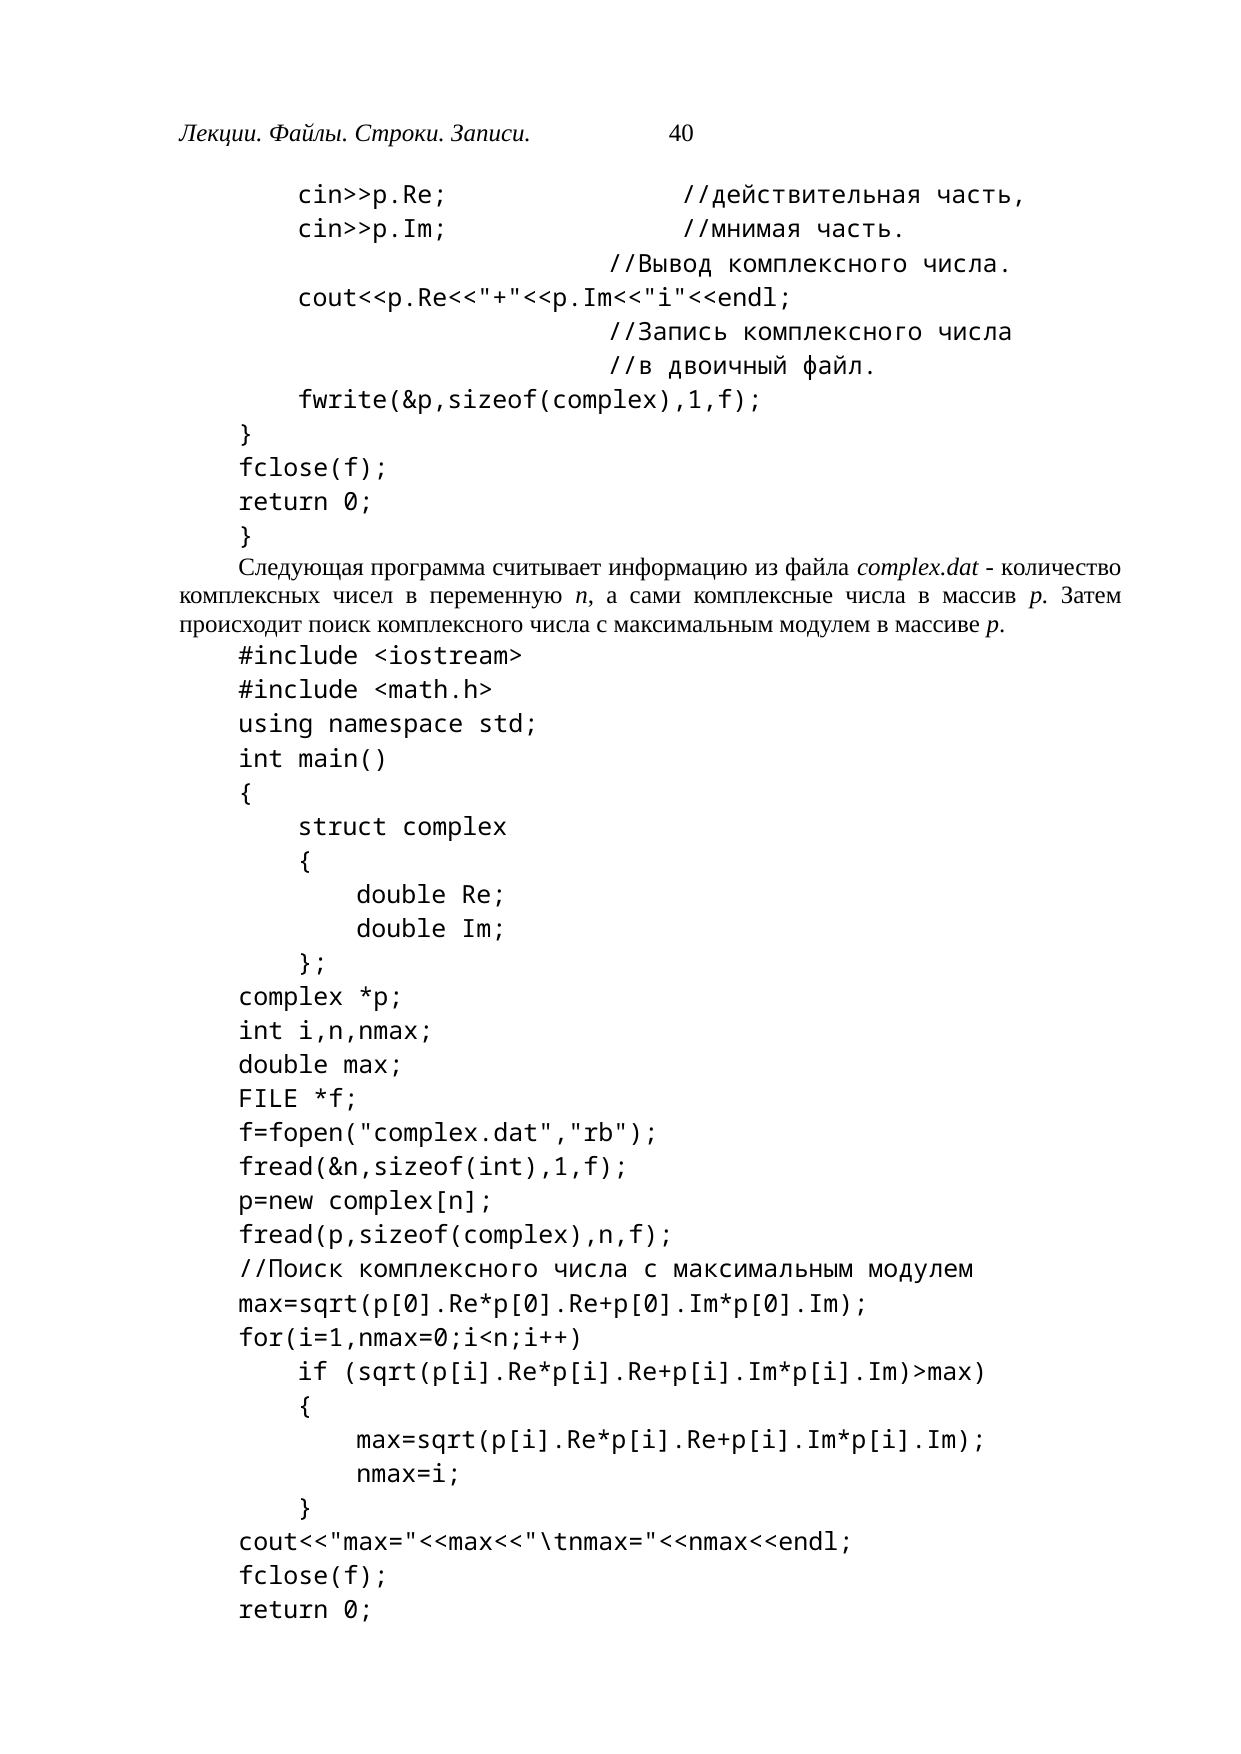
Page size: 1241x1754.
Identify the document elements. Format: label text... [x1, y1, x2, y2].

text p=new complex[n]; [238, 1183, 1121, 1217]
text }; [238, 944, 1121, 979]
text double Im; [238, 911, 1121, 944]
text complex *p; [238, 979, 1121, 1013]
text fclose(f); [238, 449, 1121, 484]
text nmax=i; [238, 1456, 1121, 1489]
text //в двоичный файл. [238, 347, 1121, 381]
text f=fopen("complex.dat","rb"); [238, 1115, 1121, 1149]
text } [238, 1489, 1121, 1524]
text fread(&n,sizeof(int),1,f); [238, 1149, 1121, 1183]
text #include <iostream> [238, 638, 1121, 672]
text { [238, 1387, 1121, 1421]
text fwrite(&p,sizeof(complex),1,f); [238, 381, 1121, 416]
text double max; [238, 1047, 1121, 1081]
text return 0; [238, 484, 1121, 518]
text int main() [238, 740, 1121, 774]
text double Re; [238, 876, 1121, 911]
text { [238, 774, 1121, 808]
text max=sqrt(p[i].Re*p[i].Re+p[i].Im*p[i].Im); [238, 1421, 1121, 1456]
text struct complex [238, 808, 1121, 842]
text cout<<"max="<<max<<"\tnmax="<<nmax<<endl; [238, 1524, 1121, 1558]
text FILE *f; [238, 1081, 1121, 1115]
text cout<<p.Re<<"+"<<p.Im<<"i"<<endl; [238, 279, 1121, 313]
text fread(p,sizeof(complex),n,f); [238, 1217, 1121, 1251]
text int i,n,nmax; [238, 1013, 1121, 1047]
text using namespace std; [238, 706, 1121, 740]
text for(i=1,nmax=0;i<n;i++) [238, 1319, 1121, 1353]
text cin>>p.Re; //действительная часть, [238, 177, 1121, 211]
text } [238, 518, 1121, 552]
text //Запись комплексного числа [238, 313, 1121, 347]
text return 0; [238, 1592, 1121, 1626]
text //Вывод комплексного числа. [238, 245, 1121, 279]
text cin>>p.Im; //мнимая часть. [238, 211, 1121, 245]
text Следующая программа считывает информацию из файла complex.dat - количество комплексных чисел в переменную n, а сами комплексные числа в массив p. Затем происходит поиск комплексного числа с максимальным модулем в массиве p. [179, 552, 1121, 638]
text max=sqrt(p[0].Re*p[0].Re+p[0].Im*p[0].Im); [238, 1285, 1121, 1319]
text } [238, 416, 1121, 449]
text //Поиск комплексного числа с максимальным модулем [238, 1251, 1121, 1285]
text #include <math.h> [238, 672, 1121, 706]
text { [238, 842, 1121, 876]
text if (sqrt(p[i].Re*p[i].Re+p[i].Im*p[i].Im)>max) [238, 1353, 1121, 1387]
text fclose(f); [238, 1558, 1121, 1592]
